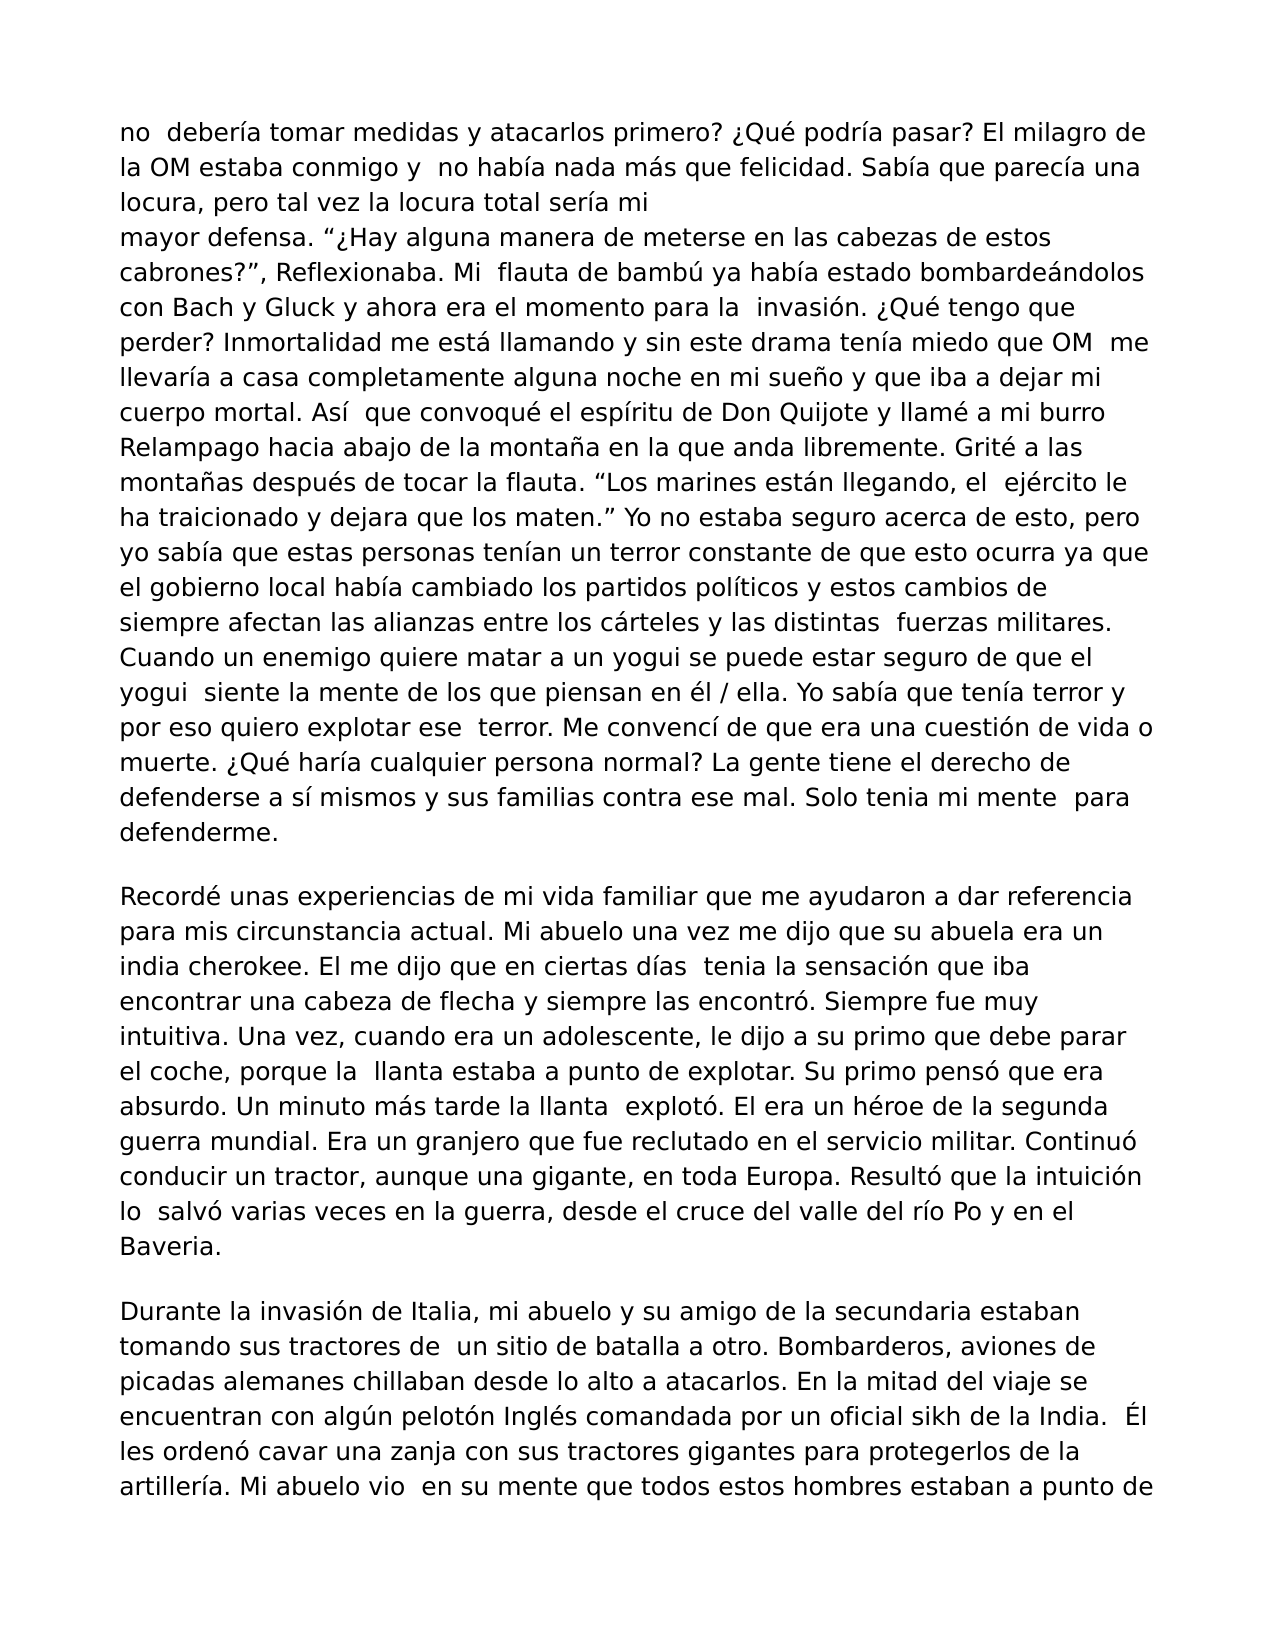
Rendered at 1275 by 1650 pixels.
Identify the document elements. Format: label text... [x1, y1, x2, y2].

text no debería tomar medidas y atacarlos primero? ¿Qué podría pasar? El milagro de la OM estaba conmigo y no había nada más que felicidad. Sabía que parecía una locura, pero tal vez la locura total sería mi [119, 118, 1156, 217]
text Recordé unas experiencias de mi vida familiar que me ayudaron a dar referencia para mis circunstancia actual. Mi abuelo una vez me dijo que su abuela era un india cherokee. El me dijo que en ciertas días tenia la sensación que iba encontrar una cabeza de flecha y siempre las encontró. Siempre fue muy intuitiva. Una vez, cuando era un adolescente, le dijo a su primo que debe parar el coche, porque la llanta estaba a punto de explotar. Su primo pensó que era absurdo. Un minuto más tarde la llanta explotó. El era un héroe de la segunda guerra mundial. Era un granjero que fue reclutado en el servicio militar. Continuó conducir un tractor, aunque una gigante, en toda Europa. Resultó que la intuición lo salvó varias veces en la guerra, desde el cruce del valle del río Po y en el Baveria. [119, 882, 1152, 1262]
text mayor defensa. “¿Hay alguna manera de meterse en las cabezas de estos cabrones?”, Reflexionaba. Mi flauta de bambú ya había estado bombardeándolos con Bach y Gluck y ahora era el momento para la invasión. ¿Qué tengo que perder? Inmortalidad me está llamando y sin este drama tenía miedo que OM me llevaría a casa completamente alguna noche en mi sueño y que iba a dejar mi cuerpo mortal. Así que convoqué el espíritu de Don Quijote y llamé a mi burro Relampago hacia abajo de la montaña en la que anda libremente. Grité a las montañas después de tocar la flauta. “Los marines están llegando, el ejército le ha traicionado y dejara que los maten.” Yo no estaba seguro acerca de esto, pero yo sabía que estas personas tenían un terror constante de que esto ocurra ya que el gobierno local había cambiado los partidos políticos y estos cambios de siempre afectan las alianzas entre los cárteles y las distintas fuerzas militares. Cuando un enemigo quiere matar a un yogui se puede estar seguro de que el yogui siente la mente de los que piensan en él / ella. Yo sabía que tenía terror y por eso quiero explotar ese terror. Me convencí de que era una cuestión de vida o muerte. ¿Qué haría cualquier persona normal? La gente tiene el derecho de defenderse a sí mismos y sus familias contra ese mal. Solo tenia mi mente para defenderme. [119, 223, 1157, 847]
text Durante la invasión de Italia, mi abuelo y su amigo de la secundaria estaban tomando sus tractores de un sitio de batalla a otro. Bombarderos, aviones de picadas alemanes chillaban desde lo alto a atacarlos. En la mitad del viaje se encuentran con algún pelotón Inglés comandada por un oficial sikh de la India. Él les ordenó cavar una zanja con sus tractores gigantes para protegerlos de la artillería. Mi abuelo vio en su mente que todos estos hombres estaban a punto de [119, 1297, 1154, 1501]
